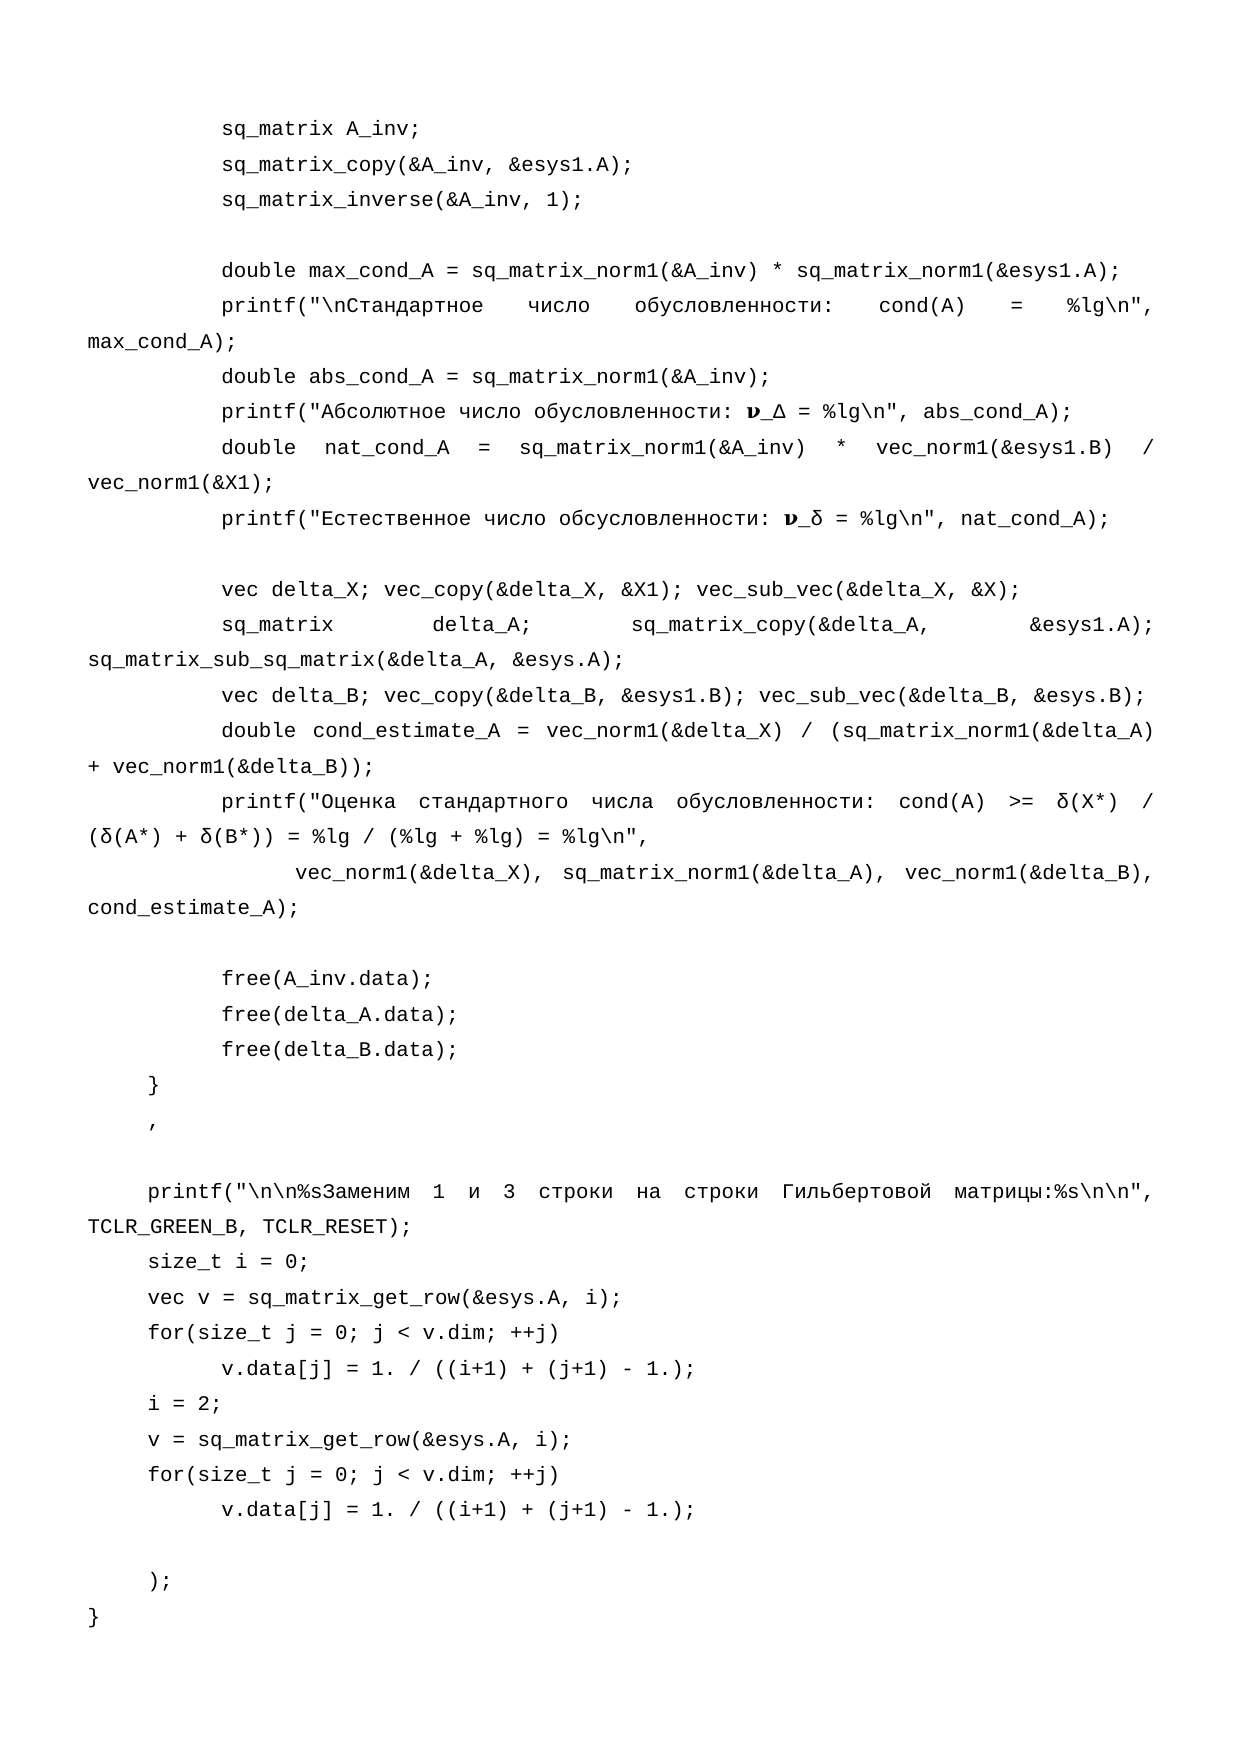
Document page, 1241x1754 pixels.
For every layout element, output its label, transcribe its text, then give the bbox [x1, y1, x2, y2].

text sq_matrix_copy(&A_inv, &esys1.A); [87, 153, 1155, 177]
text printf("Естественное число обсусловленности: 𝛎_δ = %lg\n", nat_cond_A); [87, 508, 1155, 531]
text free(delta_B.data); [87, 1039, 1155, 1063]
text double cond_estimate_A = vec_norm1(&delta_X) / (sq_matrix_norm1(&delta_A) + vec_norm1(&delta_B)); [87, 720, 1155, 779]
text sq_matrix delta_A; sq_matrix_copy(&delta_A, &esys1.A); sq_matrix_sub_sq_matrix(&delta_A, &esys.A); [87, 614, 1155, 673]
text printf("\nСтандартное число обусловленности: cond(A) = %lg\n", max_cond_A); [87, 295, 1155, 354]
text double abs_cond_A = sq_matrix_norm1(&A_inv); [87, 366, 1155, 390]
text sq_matrix A_inv; [87, 118, 1155, 142]
text v.data[j] = 1. / ((i+1) + (j+1) - 1.); [87, 1499, 1155, 1523]
text printf("\n\n%sЗаменим 1 и 3 строки на строки Гильбертовой матрицы:%s\n\n", TCLR_GREEN_B, TCLR_RESET); [87, 1181, 1155, 1240]
text v.data[j] = 1. / ((i+1) + (j+1) - 1.); [87, 1358, 1155, 1381]
text for(size_t j = 0; j < v.dim; ++j) [87, 1322, 1155, 1346]
text } [87, 1606, 1155, 1629]
text for(size_t j = 0; j < v.dim; ++j) [87, 1464, 1155, 1488]
text vec delta_X; vec_copy(&delta_X, &X1); vec_sub_vec(&delta_X, &X); [87, 578, 1155, 602]
text free(delta_A.data); [87, 1003, 1155, 1027]
text size_t i = 0; [87, 1251, 1155, 1275]
text v = sq_matrix_get_row(&esys.A, i); [87, 1428, 1155, 1452]
text ); [87, 1570, 1155, 1594]
text printf("Абсолютное число обусловленности: 𝛎_Δ = %lg\n", abs_cond_A); [87, 401, 1155, 425]
text double nat_cond_A = sq_matrix_norm1(&A_inv) * vec_norm1(&esys1.B) / vec_norm1(&X1); [87, 437, 1155, 496]
text i = 2; [87, 1393, 1155, 1417]
text free(A_inv.data); [87, 968, 1155, 992]
text vec v = sq_matrix_get_row(&esys.A, i); [87, 1287, 1155, 1311]
text sq_matrix_inverse(&A_inv, 1); [87, 189, 1155, 213]
text double max_cond_A = sq_matrix_norm1(&A_inv) * sq_matrix_norm1(&esys1.A); [87, 260, 1155, 283]
text vec_norm1(&delta_X), sq_matrix_norm1(&delta_A), vec_norm1(&delta_B), cond_estimate_A); [87, 862, 1155, 921]
text } [87, 1074, 1155, 1098]
text printf("Оценка стандартного числа обусловленности: cond(A) >= δ(X*) / (δ(A*) + δ(B*)) = %lg / (%lg + %lg) = %lg\n", [87, 791, 1155, 850]
text , [87, 1110, 1155, 1133]
text vec delta_B; vec_copy(&delta_B, &esys1.B); vec_sub_vec(&delta_B, &esys.B); [87, 685, 1155, 708]
